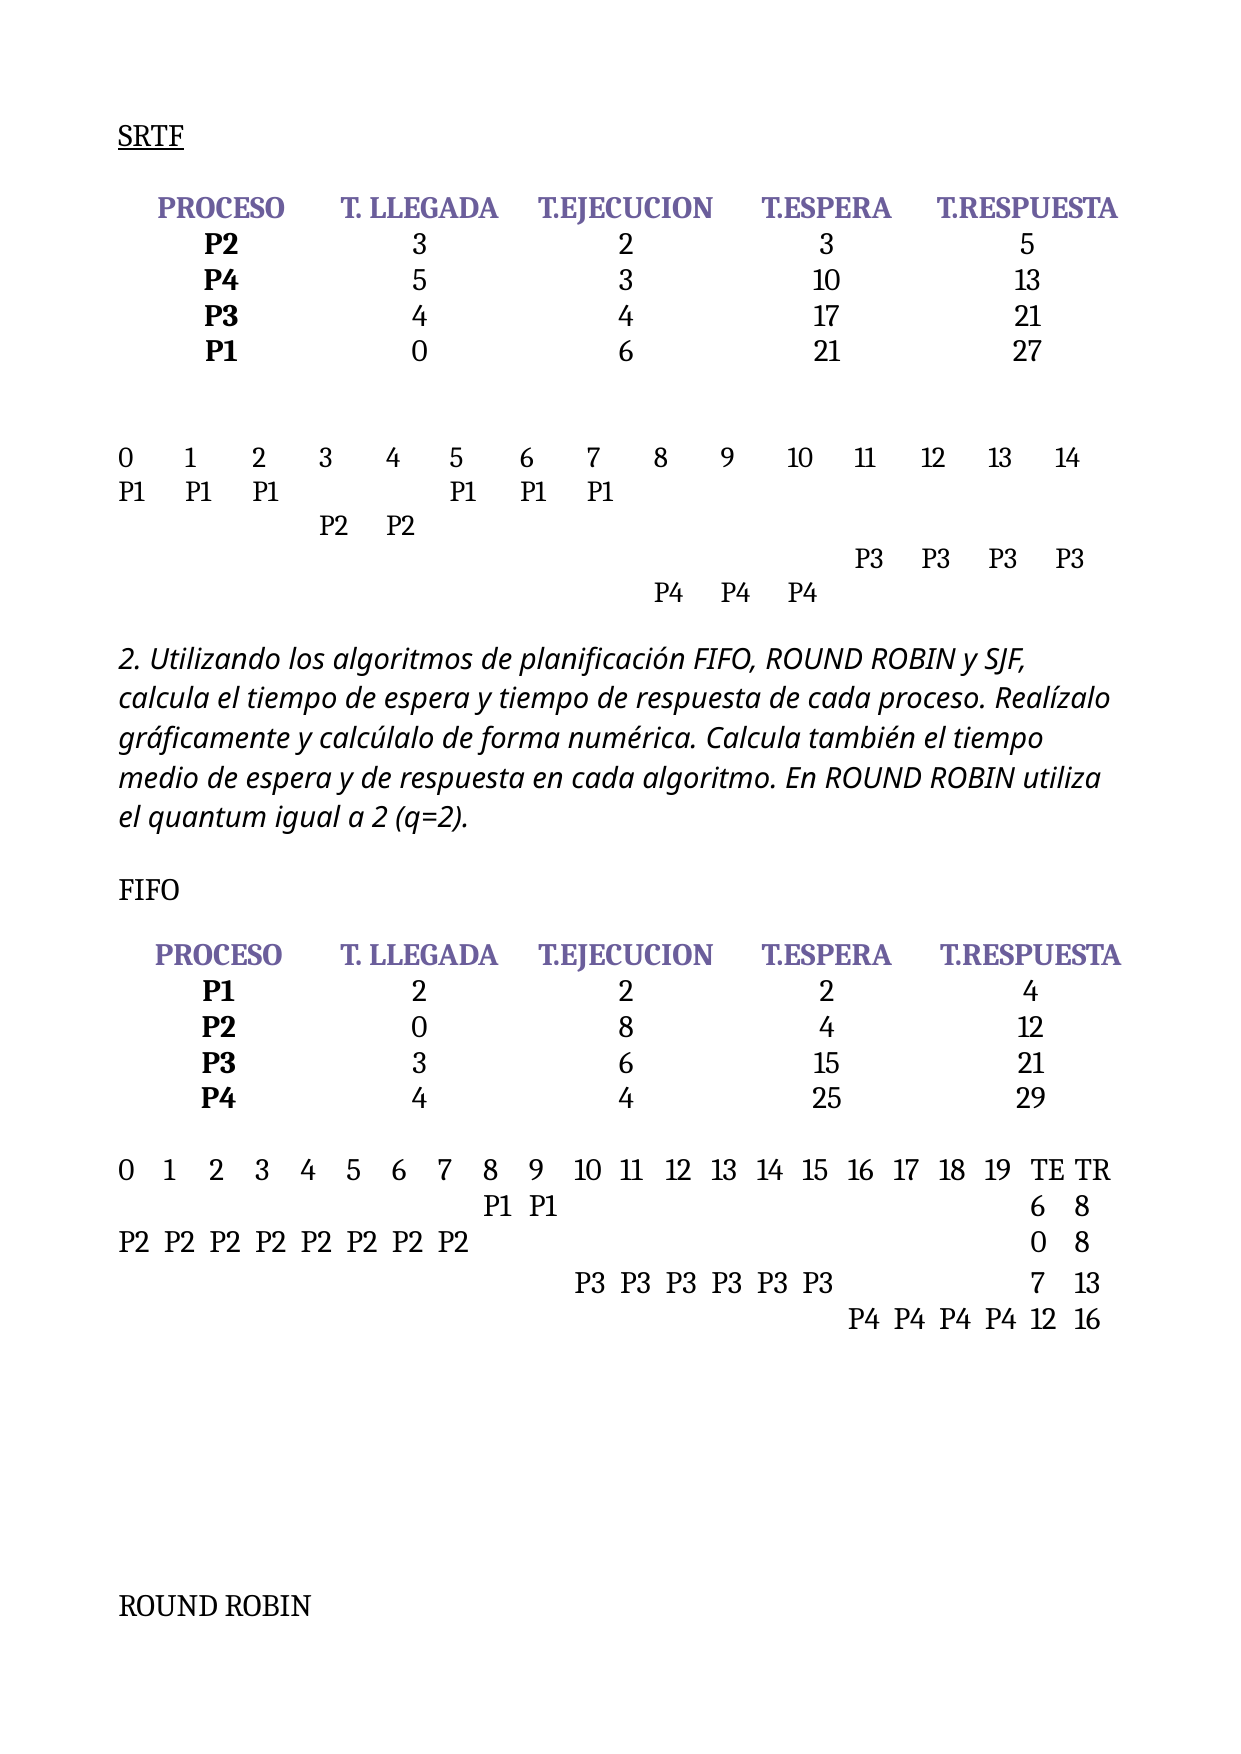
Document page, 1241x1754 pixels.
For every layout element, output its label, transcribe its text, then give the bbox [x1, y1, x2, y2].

table_cell [529, 1265, 574, 1301]
table_cell P4 [720, 576, 787, 609]
table_cell [757, 1189, 802, 1224]
table_cell P4 [939, 1301, 984, 1337]
table_cell [854, 576, 921, 609]
table_header 3 [255, 1153, 300, 1189]
table_cell 5 [319, 262, 520, 298]
table_cell [386, 542, 449, 576]
table_cell 3 [731, 226, 922, 262]
table_header 17 [893, 1153, 939, 1189]
table_header 4 [386, 442, 449, 475]
table_cell [711, 1189, 757, 1224]
table_header T.ESPERA [731, 190, 922, 226]
table_cell P1 [118, 973, 319, 1009]
table_cell [587, 542, 653, 576]
table_cell P4 [788, 576, 854, 609]
table_header 12 [921, 442, 988, 475]
table_cell [757, 1301, 802, 1337]
table_cell [988, 509, 1055, 542]
table_cell [346, 1189, 392, 1224]
table_cell [346, 1301, 392, 1337]
table_cell 15 [732, 1045, 921, 1081]
table_cell P1 [449, 475, 520, 509]
table_cell [720, 475, 787, 509]
table_cell [854, 509, 921, 542]
table_cell [574, 1189, 620, 1224]
table_header T. LLEGADA [319, 190, 520, 226]
table_cell [483, 1301, 528, 1337]
table_cell P2 [118, 1009, 319, 1045]
table_cell P1 [118, 475, 185, 509]
table_cell [185, 576, 252, 609]
table_header 11 [620, 1153, 665, 1189]
table_header 13 [988, 442, 1055, 475]
table_cell [185, 509, 252, 542]
table_cell 4 [319, 1081, 520, 1117]
table_header 7 [587, 442, 653, 475]
table_cell P2 [164, 1225, 209, 1265]
table_cell P3 [574, 1265, 620, 1301]
table_cell [788, 542, 854, 576]
table_cell P4 [654, 576, 720, 609]
table_cell [300, 1301, 346, 1337]
table_cell [449, 542, 520, 576]
table_cell [574, 1225, 620, 1265]
table_cell [788, 509, 854, 542]
table_cell [386, 576, 449, 609]
table_cell 13 [1074, 1265, 1122, 1301]
table_header T.EJECUCION [520, 937, 732, 973]
table_cell [620, 1189, 665, 1224]
table_header 3 [319, 442, 386, 475]
table_cell [620, 1225, 665, 1265]
table_cell [985, 1189, 1030, 1224]
table_header T. LLEGADA [319, 937, 520, 973]
table_cell [164, 1301, 209, 1337]
table_cell P2 [392, 1225, 437, 1265]
table_header 0 [118, 1153, 163, 1189]
table_cell P3 [1055, 542, 1123, 576]
table_cell P4 [848, 1301, 893, 1337]
table_header 5 [449, 442, 520, 475]
table_cell P2 [209, 1225, 255, 1265]
table_cell [1055, 475, 1123, 509]
table_cell [720, 509, 787, 542]
table_header 2 [252, 442, 319, 475]
table_cell [164, 1189, 209, 1224]
table_header 14 [757, 1153, 802, 1189]
table_cell 27 [922, 334, 1133, 370]
table_cell [386, 475, 449, 509]
table_cell 3 [520, 262, 731, 298]
table_cell [255, 1265, 300, 1301]
table_cell 0 [319, 1009, 520, 1045]
table_cell [255, 1189, 300, 1224]
table_cell [802, 1189, 848, 1224]
table_cell 8 [520, 1009, 732, 1045]
table_cell 13 [922, 262, 1133, 298]
table_cell [988, 475, 1055, 509]
table_header 9 [529, 1153, 574, 1189]
table_cell [118, 1301, 163, 1337]
table_cell 21 [922, 298, 1133, 334]
table_cell P3 [757, 1265, 802, 1301]
table_cell 12 [1030, 1301, 1074, 1337]
table_cell [587, 509, 653, 542]
table_header 18 [939, 1153, 984, 1189]
table_cell [620, 1301, 665, 1337]
table_cell P3 [802, 1265, 848, 1301]
table_cell 0 [319, 334, 520, 370]
table_cell [921, 576, 988, 609]
table_cell P1 [587, 475, 653, 509]
table_cell 21 [921, 1045, 1140, 1081]
table_cell [921, 475, 988, 509]
table_cell [587, 576, 653, 609]
table_cell 3 [319, 1045, 520, 1081]
table_header 11 [854, 442, 921, 475]
table_header T.ESPERA [732, 937, 921, 973]
table_cell [437, 1189, 483, 1224]
table_cell 6 [520, 1045, 732, 1081]
table_cell [893, 1225, 939, 1265]
table_cell 21 [731, 334, 922, 370]
table_cell [529, 1225, 574, 1265]
table_header T.EJECUCION [520, 190, 731, 226]
table_cell [185, 542, 252, 576]
table_cell [939, 1225, 984, 1265]
table_header T.RESPUESTA [922, 190, 1133, 226]
table_cell [788, 475, 854, 509]
table_cell 7 [1030, 1265, 1074, 1301]
table_cell 25 [732, 1081, 921, 1117]
table_cell [319, 576, 386, 609]
table_cell 6 [520, 334, 731, 370]
table_cell [252, 509, 319, 542]
table_cell 4 [520, 298, 731, 334]
table_cell [449, 509, 520, 542]
table_cell P4 [118, 1081, 319, 1117]
table_cell [118, 576, 185, 609]
table_cell [392, 1301, 437, 1337]
table_header 12 [665, 1153, 711, 1189]
table_cell P2 [386, 509, 449, 542]
table_header 8 [483, 1153, 528, 1189]
table_cell [255, 1301, 300, 1337]
table_cell [392, 1265, 437, 1301]
table_cell 8 [1074, 1225, 1122, 1265]
table_cell 4 [319, 298, 520, 334]
table_header 8 [654, 442, 720, 475]
table_cell 3 [319, 226, 520, 262]
table_cell [118, 509, 185, 542]
table_header 10 [574, 1153, 620, 1189]
table_cell [665, 1189, 711, 1224]
table_cell 2 [520, 226, 731, 262]
table_cell [921, 509, 988, 542]
table_cell P4 [124, 262, 319, 298]
table_header PROCESO [118, 937, 319, 973]
text SRTF [118, 118, 1122, 154]
table_cell [893, 1265, 939, 1301]
table_cell P2 [118, 1225, 163, 1265]
table_cell 10 [731, 262, 922, 298]
text 2. Utilizando los algoritmos de planificación FIFO, ROUND ROBIN y SJF, calcula el tiempo de espera y tiempo de respuesta de cada proceso. Realízalo gráficamente y calcúlalo de forma numérica. Calcula también el tiempo medio de espera y de respuesta en cada algoritmo. En ROUND ROBIN utiliza el quantum igual a 2 (q=2). [118, 638, 1122, 836]
table_cell P3 [854, 542, 921, 576]
table_cell [252, 542, 319, 576]
table_header 10 [788, 442, 854, 475]
table_cell 8 [1074, 1189, 1122, 1224]
table_header 6 [392, 1153, 437, 1189]
table_cell P4 [985, 1301, 1030, 1337]
table_cell [300, 1189, 346, 1224]
table_header 6 [520, 442, 587, 475]
table_header 1 [164, 1153, 209, 1189]
table_header 14 [1055, 442, 1123, 475]
table_cell [483, 1265, 528, 1301]
table_cell [985, 1265, 1030, 1301]
table_cell [437, 1265, 483, 1301]
table_cell [802, 1225, 848, 1265]
table_header 1 [185, 442, 252, 475]
table_cell P3 [665, 1265, 711, 1301]
table_cell [520, 576, 587, 609]
table_cell 4 [921, 973, 1140, 1009]
table_cell [848, 1189, 893, 1224]
table_cell P1 [529, 1189, 574, 1224]
table_cell P1 [252, 475, 319, 509]
table_cell [654, 509, 720, 542]
table_header 5 [346, 1153, 392, 1189]
table_cell [118, 1189, 163, 1224]
table_cell [1055, 509, 1123, 542]
table_header 0 [118, 442, 185, 475]
table_cell P2 [300, 1225, 346, 1265]
table_cell [520, 542, 587, 576]
table_cell P1 [520, 475, 587, 509]
table_cell [893, 1189, 939, 1224]
table_cell 4 [732, 1009, 921, 1045]
table_header 9 [720, 442, 787, 475]
table_cell 2 [319, 973, 520, 1009]
table_header 13 [711, 1153, 757, 1189]
table_cell [252, 576, 319, 609]
table_cell [854, 475, 921, 509]
table_cell [574, 1301, 620, 1337]
table_cell [209, 1301, 255, 1337]
table_cell P3 [711, 1265, 757, 1301]
table_header 7 [437, 1153, 483, 1189]
table_cell 6 [1030, 1189, 1074, 1224]
table_cell 4 [520, 1081, 732, 1117]
table_cell [988, 576, 1055, 609]
table_cell [711, 1225, 757, 1265]
table_cell [848, 1265, 893, 1301]
table_cell P4 [893, 1301, 939, 1337]
table_cell [118, 542, 185, 576]
table_cell [802, 1301, 848, 1337]
table_cell [437, 1301, 483, 1337]
table_cell P1 [185, 475, 252, 509]
table_cell [848, 1225, 893, 1265]
table_cell [300, 1265, 346, 1301]
table_cell P3 [921, 542, 988, 576]
table_header 19 [985, 1153, 1030, 1189]
table_cell P3 [124, 298, 319, 334]
table_cell [939, 1265, 984, 1301]
table_header 2 [209, 1153, 255, 1189]
table_cell P1 [124, 334, 319, 370]
table_cell 17 [731, 298, 922, 334]
table_cell [939, 1189, 984, 1224]
table_cell [319, 475, 386, 509]
table_cell [711, 1301, 757, 1337]
table_cell [1055, 576, 1123, 609]
table_cell [392, 1189, 437, 1224]
text FIFO [118, 872, 1122, 908]
table_header 15 [802, 1153, 848, 1189]
table_cell [529, 1301, 574, 1337]
table_cell P2 [319, 509, 386, 542]
table_cell 16 [1074, 1301, 1122, 1337]
table_header TE [1030, 1153, 1074, 1189]
table_cell [209, 1265, 255, 1301]
table_cell [209, 1189, 255, 1224]
table_cell [483, 1225, 528, 1265]
table_cell 5 [922, 226, 1133, 262]
table_cell P1 [483, 1189, 528, 1224]
table_cell [757, 1225, 802, 1265]
table_header T.RESPUESTA [921, 937, 1140, 973]
text ROUND ROBIN [118, 1589, 1122, 1624]
table_cell [319, 542, 386, 576]
table_cell [654, 475, 720, 509]
table_cell [665, 1301, 711, 1337]
table_cell P3 [988, 542, 1055, 576]
table_cell [118, 1265, 163, 1301]
table_cell [665, 1225, 711, 1265]
table_cell [520, 509, 587, 542]
table_header TR [1074, 1153, 1122, 1189]
table_cell P2 [124, 226, 319, 262]
table_cell 2 [732, 973, 921, 1009]
table_cell 12 [921, 1009, 1140, 1045]
table_cell [449, 576, 520, 609]
table_cell P3 [620, 1265, 665, 1301]
table_cell [654, 542, 720, 576]
table_cell [985, 1225, 1030, 1265]
table_cell [346, 1265, 392, 1301]
table_cell [720, 542, 787, 576]
table_header 16 [848, 1153, 893, 1189]
table_header 4 [300, 1153, 346, 1189]
table_cell [164, 1265, 209, 1301]
table_cell P2 [437, 1225, 483, 1265]
table_cell 29 [921, 1081, 1140, 1117]
table_cell P2 [255, 1225, 300, 1265]
table_cell P2 [346, 1225, 392, 1265]
table_cell P3 [118, 1045, 319, 1081]
table_header PROCESO [124, 190, 319, 226]
table_cell 2 [520, 973, 732, 1009]
table_cell 0 [1030, 1225, 1074, 1265]
